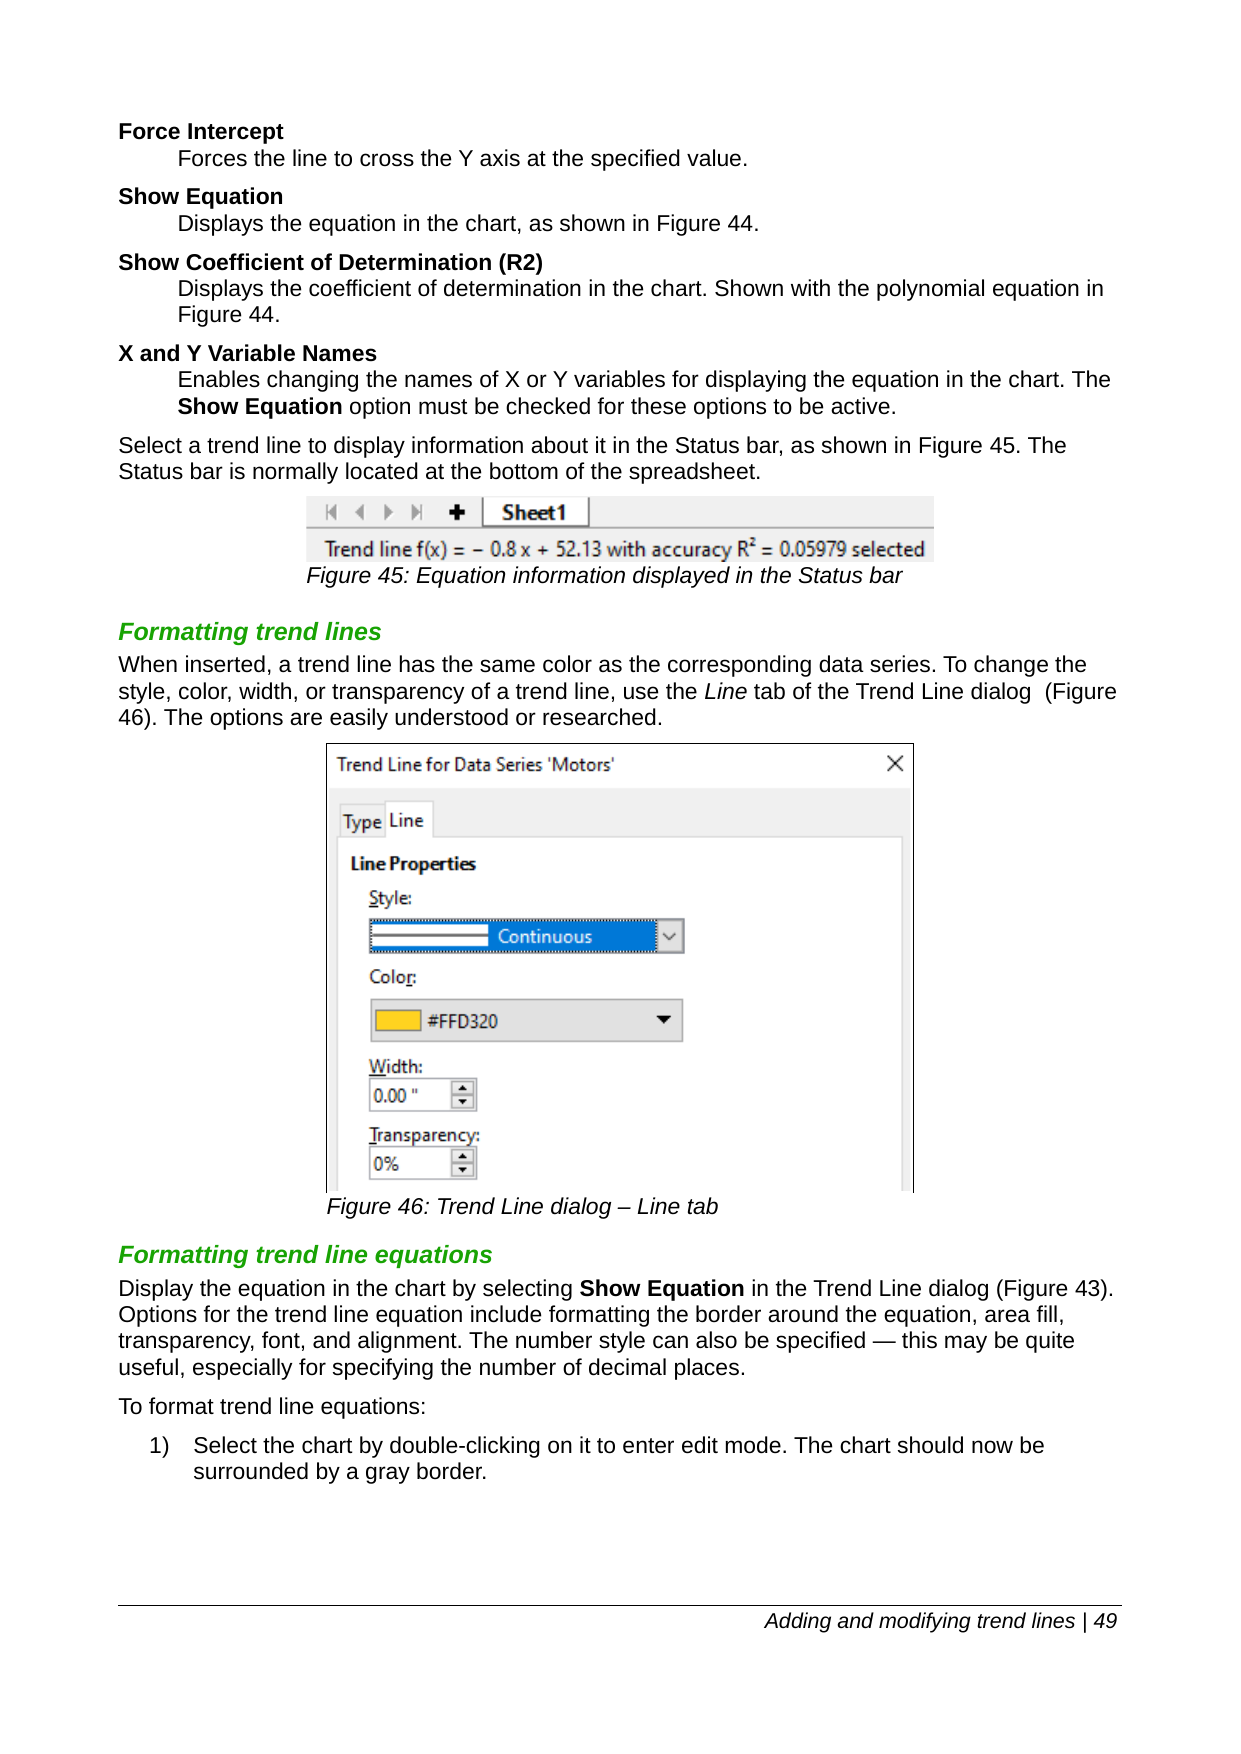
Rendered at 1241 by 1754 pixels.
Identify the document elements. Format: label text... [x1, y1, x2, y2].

text When inserted, a trend line has the same color as the corresponding data series. To change the style, color, width, or transparency of a trend line, use the Line tab of the Trend Line dialog (Figure 46). The options are easily understood or researched. [118, 651, 1122, 731]
text Select a trend line to display information about it in the Status bar, as shown in Figure 45. The Status bar is normally located at the bottom of the spreadsheet. [118, 432, 1122, 484]
text Show Equation [118, 183, 1122, 210]
text Displays the equation in the chart, as shown in Figure 44. [177, 210, 1122, 236]
subtitle Formatting trend line equations [118, 1240, 1122, 1269]
picture [306, 496, 934, 562]
text Force Intercept [118, 118, 1122, 144]
text Figure 46: Trend Line dialog – Line tab [326, 744, 914, 1219]
text Display the equation in the chart by selecting Show Equation in the Trend Line dialog (Figure 43). Options for the trend line equation include formatting the border around the equation, area fill, transparency, font, and alignment. The number style can also be specified — this may be quite useful, especially for specifying the number of decimal places. [118, 1275, 1122, 1380]
text Forces the line to cross the Y axis at the specified value. [177, 144, 1122, 171]
text Enables changing the names of X or Y variables for displaying the equation in the chart. The Show Equation option must be checked for these options to be active. [177, 366, 1122, 419]
text Show Coefficient of Determination (R2) [118, 248, 1122, 275]
text To format trend line equations: [118, 1393, 1122, 1419]
picture [329, 746, 911, 1191]
subtitle Formatting trend lines [118, 617, 1122, 646]
list Select the chart by double-clicking on it to enter edit mode. The chart should now be surrounded by a gray border. [169, 1432, 1122, 1484]
text Displays the coefficient of determination in the chart. Shown with the polynomial equation in Figure 44. [177, 275, 1122, 328]
text Figure 45: Equation information displayed in the Status bar [306, 562, 934, 588]
text X and Y Variable Names [118, 340, 1122, 366]
